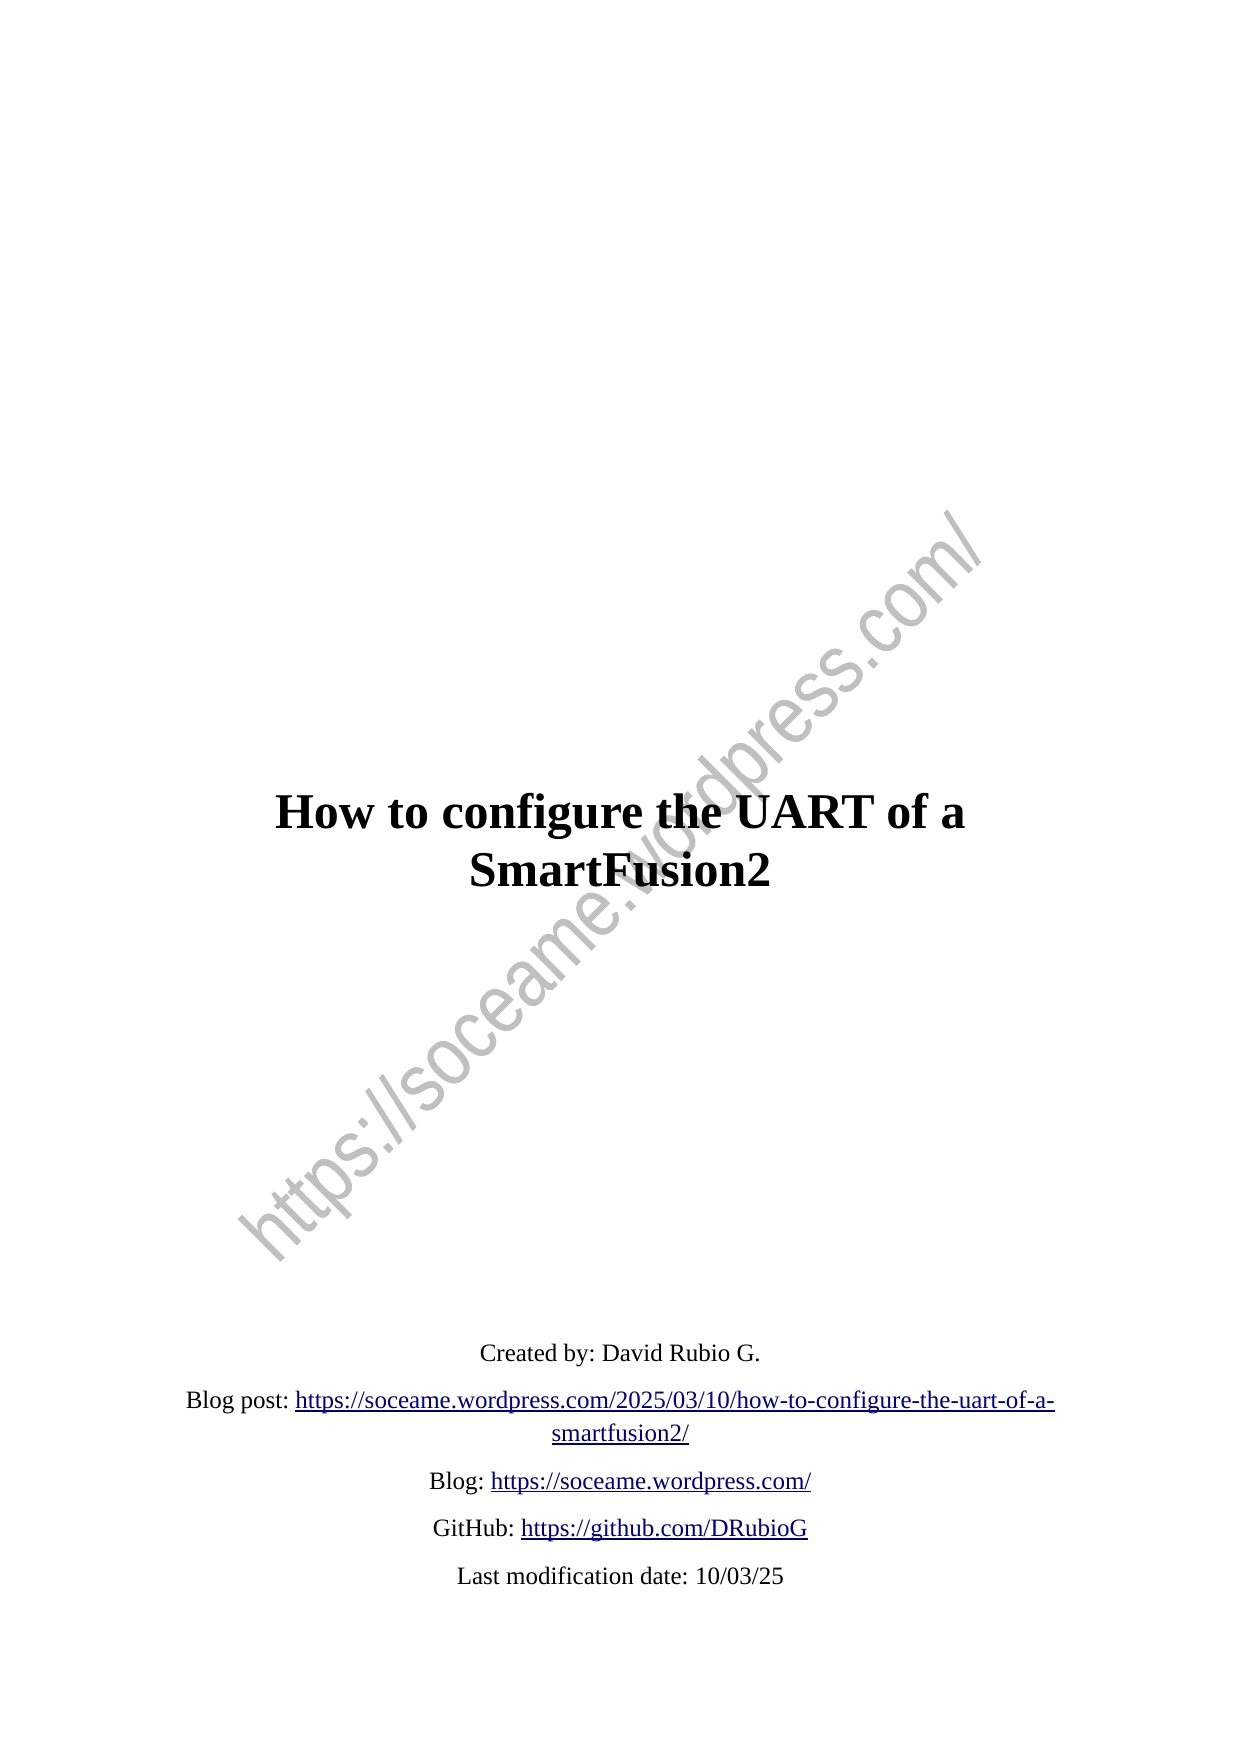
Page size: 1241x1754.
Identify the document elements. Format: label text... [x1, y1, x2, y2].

text GitHub: https://github.com/DRubioG [118, 1513, 1122, 1542]
text Blog post: https://soceame.wordpress.com/2025/03/10/how-to-configure-the-uart-of-a-smartfusion2/ [118, 1385, 1122, 1447]
text Last modification date: 10/03/25 [118, 1561, 1122, 1590]
text Created by: David Rubio G. [118, 1338, 1122, 1366]
text Blog: https://soceame.wordpress.com/ [118, 1466, 1122, 1495]
subtitle How to configure the UART of a SmartFusion2 [118, 782, 1122, 897]
